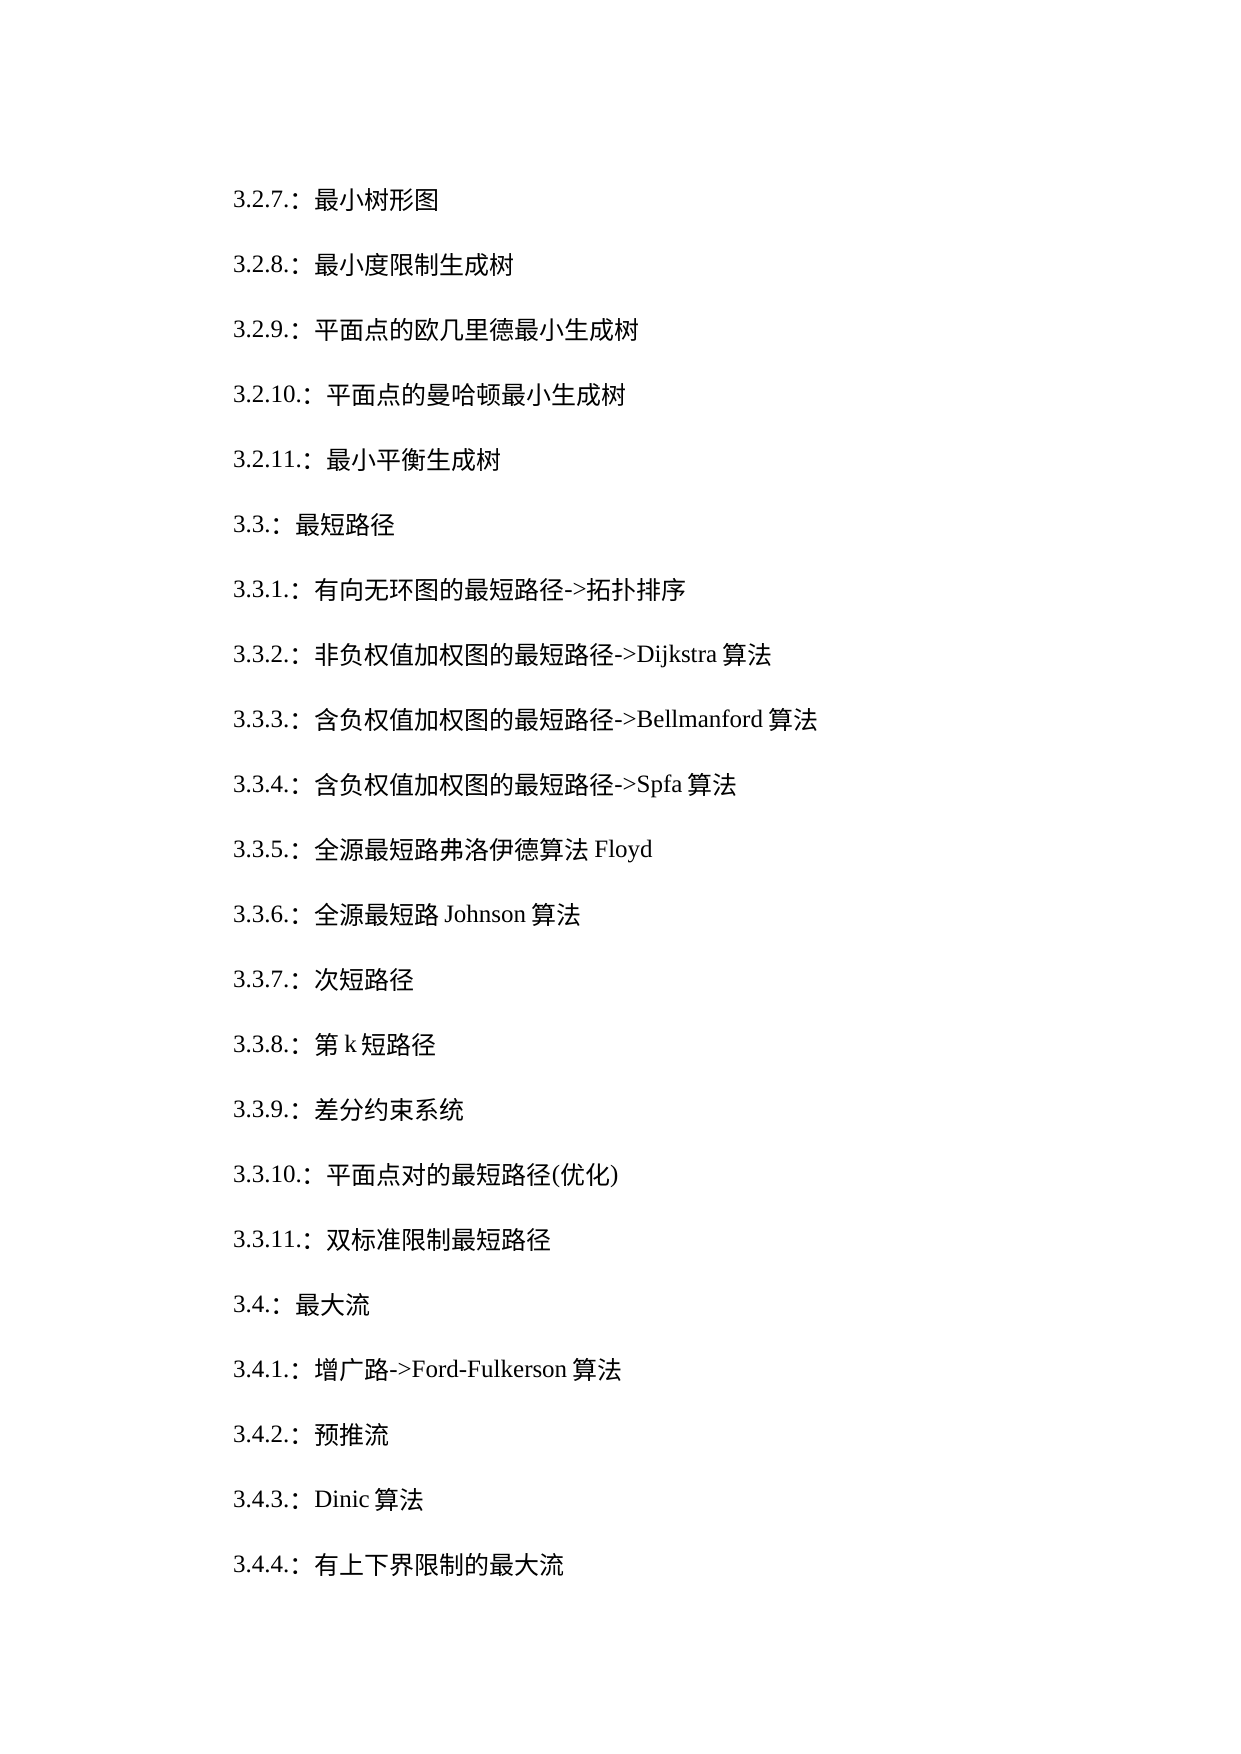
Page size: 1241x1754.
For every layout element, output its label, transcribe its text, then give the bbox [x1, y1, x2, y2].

text 3.3.6.：全源最短路Johnson算法 [187, 877, 1053, 942]
text 3.4.：最大流 [187, 1267, 1053, 1332]
text 3.3.：最短路径 [187, 487, 1053, 552]
text 3.3.5.：全源最短路弗洛伊德算法Floyd [187, 812, 1053, 877]
text 3.2.7.：最小树形图 [187, 162, 1053, 227]
text 3.3.7.：次短路径 [187, 942, 1053, 1007]
text 3.3.11.：双标准限制最短路径 [187, 1202, 1053, 1267]
text 3.3.3.：含负权值加权图的最短路径->Bellmanford算法 [187, 682, 1053, 747]
text 3.2.11.：最小平衡生成树 [187, 422, 1053, 487]
text 3.3.10.：平面点对的最短路径(优化) [187, 1137, 1053, 1202]
text 3.4.3.：Dinic算法 [187, 1462, 1053, 1527]
text 3.4.1.：增广路->Ford-Fulkerson算法 [187, 1332, 1053, 1397]
text 3.3.4.：含负权值加权图的最短路径->Spfa算法 [187, 747, 1053, 812]
text 3.3.1.：有向无环图的最短路径->拓扑排序 [187, 552, 1053, 617]
text 3.2.10.：平面点的曼哈顿最小生成树 [187, 357, 1053, 422]
text 3.2.9.：平面点的欧几里德最小生成树 [187, 292, 1053, 357]
text 3.3.8.：第k短路径 [187, 1007, 1053, 1072]
text 3.2.8.：最小度限制生成树 [187, 227, 1053, 292]
text 3.3.9.：差分约束系统 [187, 1072, 1053, 1137]
text 3.4.2.：预推流 [187, 1397, 1053, 1462]
text 3.4.4.：有上下界限制的最大流 [187, 1527, 1053, 1592]
text 3.3.2.：非负权值加权图的最短路径->Dijkstra算法 [187, 617, 1053, 682]
